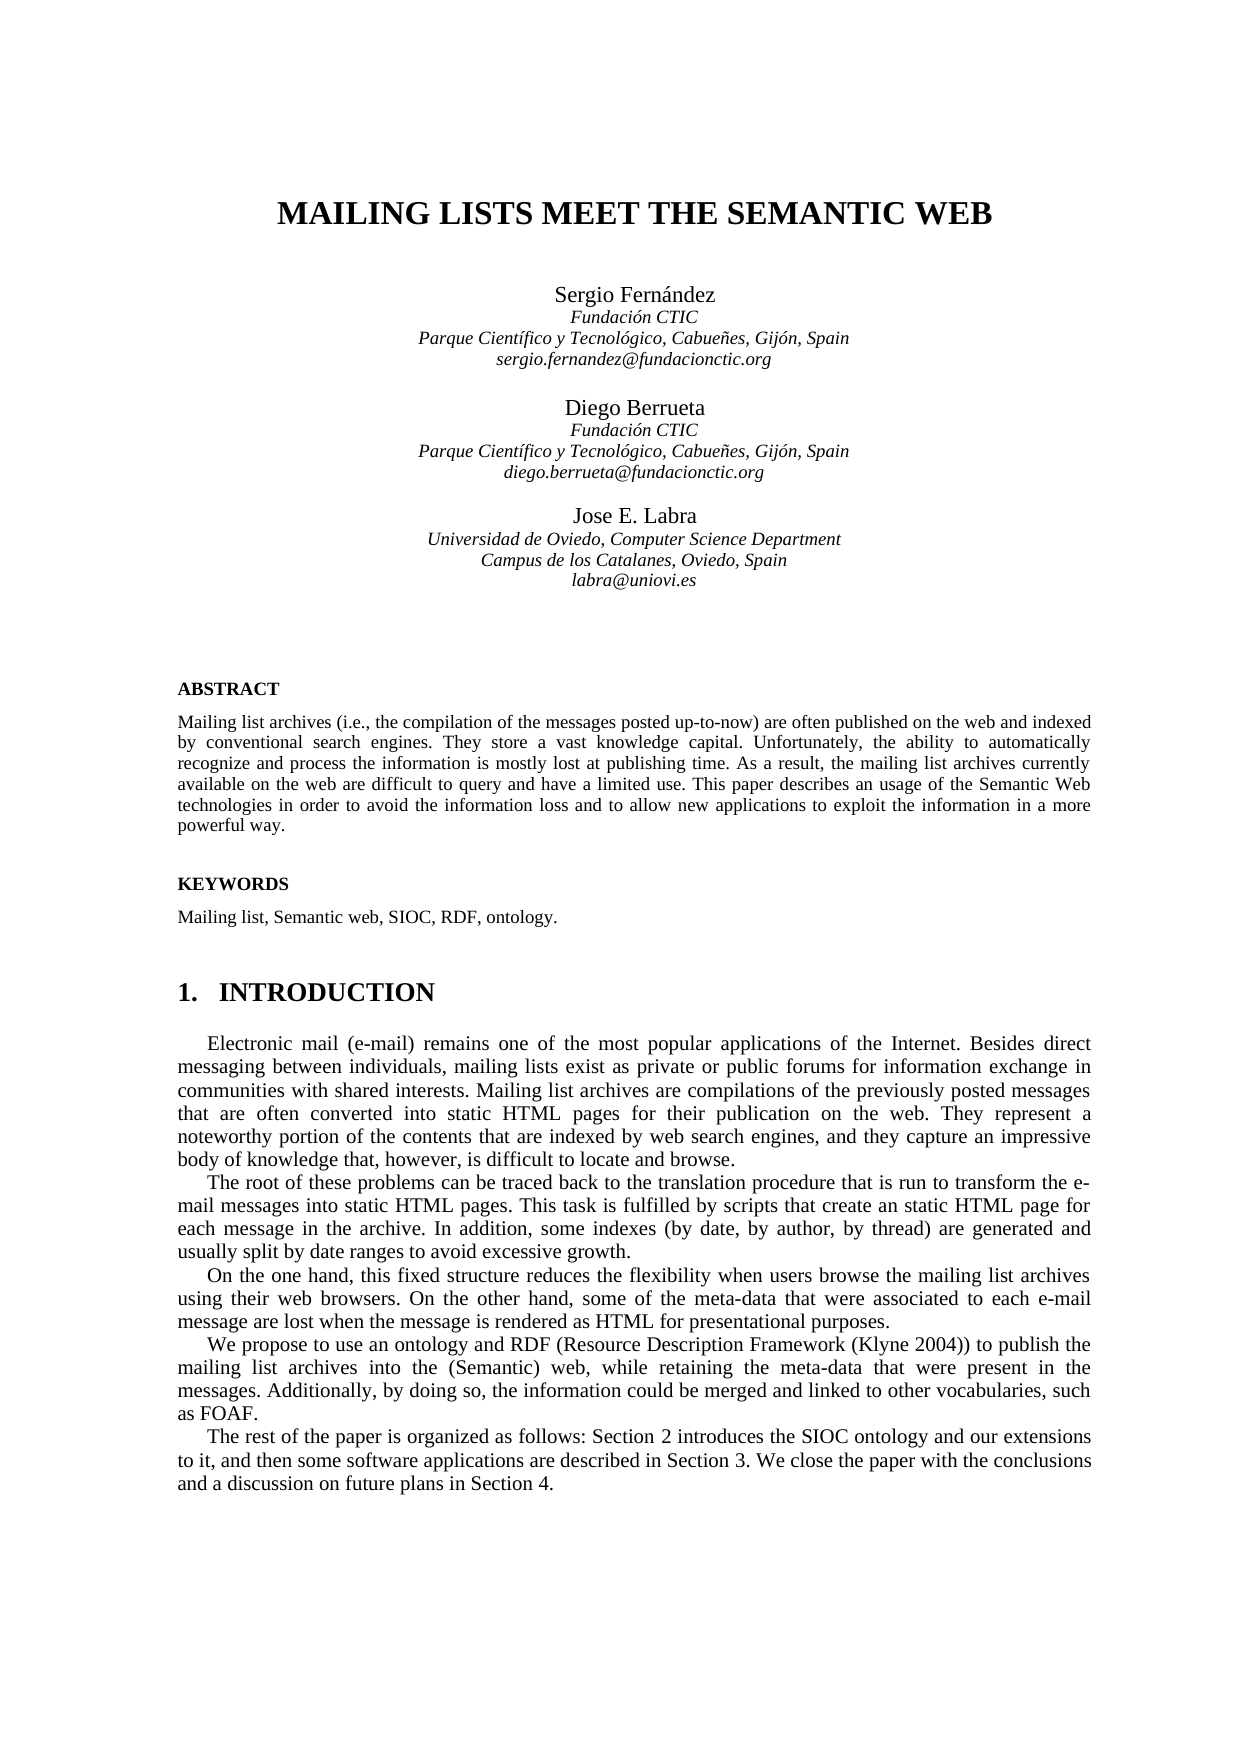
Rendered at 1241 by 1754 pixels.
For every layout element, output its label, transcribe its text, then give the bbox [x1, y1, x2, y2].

text Fundación CTIC [177, 307, 1092, 328]
subtitle INTRODUCTION [177, 977, 1092, 1007]
text Parque Científico y Tecnológico, Cabueñes, Gijón, Spain [177, 328, 1092, 349]
text sergio.fernandez@fundacionctic.org [177, 349, 1092, 369]
text labra@uniovi.es [177, 570, 1092, 591]
text Mailing list archives (i.e., the compilation of the messages posted up-to-now) are often published on the web and indexed by conventional search engines. They store a vast knowledge capital. Unfortunately, the ability to automatically recognize and process the information is mostly lost at publishing time. As a result, the mailing list archives currently available on the web are difficult to query and have a limited use. This paper describes an usage of the Semantic Web technologies in order to avoid the information loss and to allow new applications to exploit the information in a more powerful way. [177, 711, 1092, 836]
text The root of these problems can be traced back to the translation procedure that is run to transform the e-mail messages into static HTML pages. This task is fulfilled by scripts that create an static HTML page for each message in the archive. In addition, some indexes (by date, by author, by thread) are generated and usually split by date ranges to avoid excessive growth. [177, 1171, 1092, 1263]
text Electronic mail (e-mail) remains one of the most popular applications of the Internet. Besides direct messaging between individuals, mailing lists exist as private or public forums for information exchange in communities with shared interests. Mailing list archives are compilations of the previously posted messages that are often converted into static HTML pages for their publication on the web. They represent a noteworthy portion of the contents that are indexed by web search engines, and they capture an impressive body of knowledge that, however, is difficult to locate and browse. [177, 1032, 1092, 1171]
title mailing lists meet the semantic web [177, 195, 1092, 232]
text On the one hand, this fixed structure reduces the flexibility when users browse the mailing list archives using their web browsers. On the other hand, some of the meta-data that were associated to each e-mail message are lost when the message is rendered as HTML for presentational purposes. [177, 1263, 1092, 1333]
text We propose to use an ontology and RDF (Resource Description Framework (Klyne 2004)) to publish the mailing list archives into the (Semantic) web, while retaining the meta-data that were present in the messages. Additionally, by doing so, the information could be merged and linked to other vocabularies, such as FOAF. [177, 1333, 1092, 1425]
text Campus de los Catalanes, Oviedo, Spain [177, 549, 1092, 570]
text diego.berrueta@fundacionctic.org [177, 462, 1092, 482]
text Mailing list, Semantic web, SIOC, RDF, ontology. [177, 907, 1092, 927]
text Sergio Fernández [177, 282, 1092, 307]
title KEYWORDS [177, 873, 1092, 894]
text Diego Berrueta [177, 395, 1092, 420]
title ABSTRACT [177, 678, 1092, 699]
text Jose E. Labra [177, 503, 1092, 528]
text Universidad de Oviedo, Computer Science Department [177, 528, 1092, 549]
text Parque Científico y Tecnológico, Cabueñes, Gijón, Spain [177, 441, 1092, 462]
text Fundación CTIC [177, 420, 1092, 441]
text The rest of the paper is organized as follows: Section 2 introduces the SIOC ontology and our extensions to it, and then some software applications are described in Section 3. We close the paper with the conclusions and a discussion on future plans in Section 4. [177, 1425, 1092, 1495]
